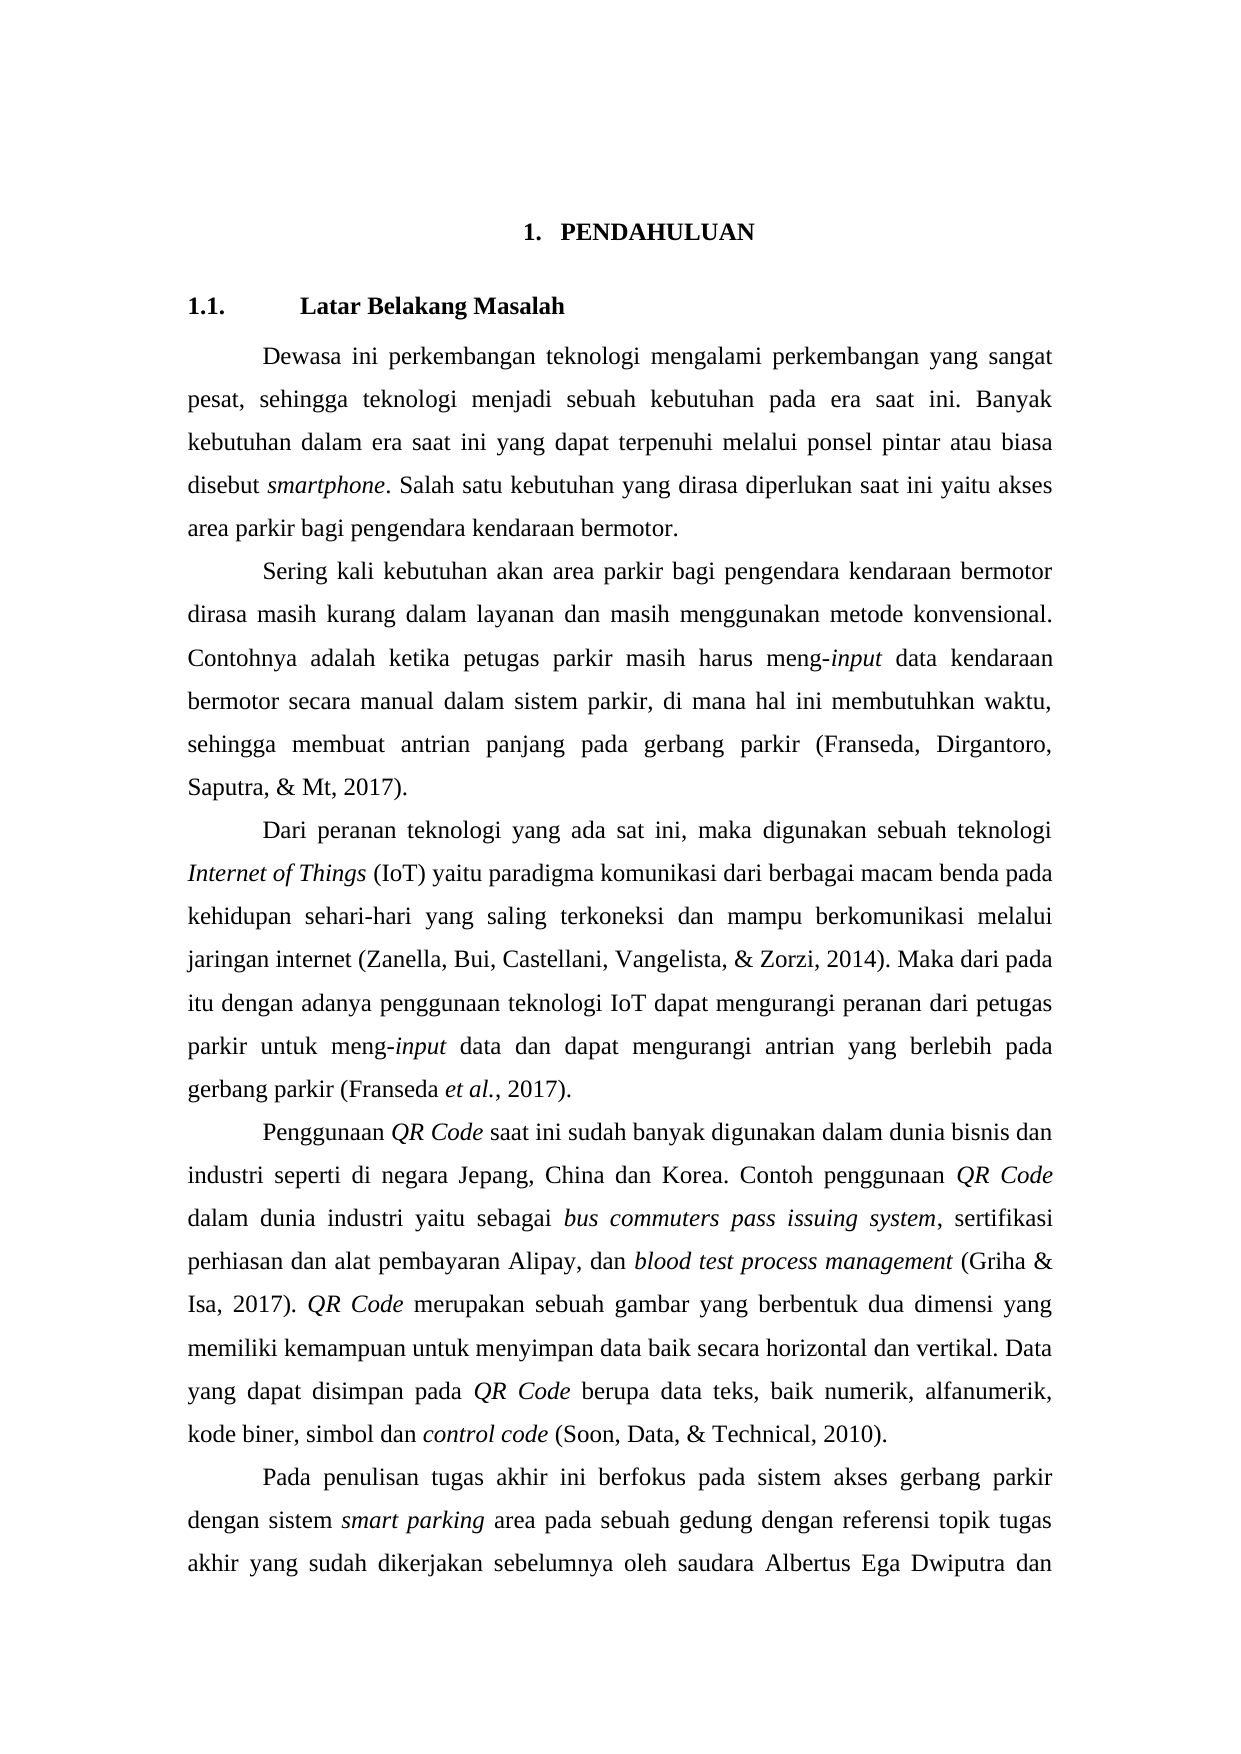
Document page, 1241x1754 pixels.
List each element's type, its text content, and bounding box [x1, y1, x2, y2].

text Pada penulisan tugas akhir ini berfokus pada sistem akses gerbang parkir dengan sistem smart parking area pada sebuah gedung dengan referensi topik tugas akhir yang sudah dikerjakan sebelumnya oleh saudara Albertus Ega Dwiputra dan [187, 1462, 1053, 1577]
subtitle Latar Belakang Masalah [187, 291, 1053, 320]
subtitle PENDAHULUAN [225, 217, 1053, 246]
text Penggunaan QR Code saat ini sudah banyak digunakan dalam dunia bisnis dan industri seperti di negara Jepang, China dan Korea. Contoh penggunaan QR Code dalam dunia industri yaitu sebagai bus commuters pass issuing system, sertifikasi perhiasan dan alat pembayaran Alipay, dan blood test process management (Griha & Isa, 2017). QR Code merupakan sebuah gambar yang berbentuk dua dimensi yang memiliki kemampuan untuk menyimpan data baik secara horizontal dan vertikal. Data yang dapat disimpan pada QR Code berupa data teks, baik numerik, alfanumerik, kode biner, simbol dan control code (Soon, Data, & Technical, 2010). [187, 1117, 1053, 1448]
text Sering kali kebutuhan akan area parkir bagi pengendara kendaraan bermotor dirasa masih kurang dalam layanan dan masih menggunakan metode konvensional. Contohnya adalah ketika petugas parkir masih harus meng-input data kendaraan bermotor secara manual dalam sistem parkir, di mana hal ini membutuhkan waktu, sehingga membuat antrian panjang pada gerbang parkir (Franseda, Dirgantoro, Saputra, & Mt, 2017). [187, 556, 1053, 801]
text Dewasa ini perkembangan teknologi mengalami perkembangan yang sangat pesat, sehingga teknologi menjadi sebuah kebutuhan pada era saat ini. Banyak kebutuhan dalam era saat ini yang dapat terpenuhi melalui ponsel pintar atau biasa disebut smartphone. Salah satu kebutuhan yang dirasa diperlukan saat ini yaitu akses area parkir bagi pengendara kendaraan bermotor. [187, 341, 1053, 542]
text Dari peranan teknologi yang ada sat ini, maka digunakan sebuah teknologi Internet of Things (IoT) yaitu paradigma komunikasi dari berbagai macam benda pada kehidupan sehari-hari yang saling terkoneksi dan mampu berkomunikasi melalui jaringan internet (Zanella, Bui, Castellani, Vangelista, & Zorzi, 2014). Maka dari pada itu dengan adanya penggunaan teknologi IoT dapat mengurangi peranan dari petugas parkir untuk meng-input data dan dapat mengurangi antrian yang berlebih pada gerbang parkir (Franseda et al., 2017). [187, 815, 1053, 1103]
